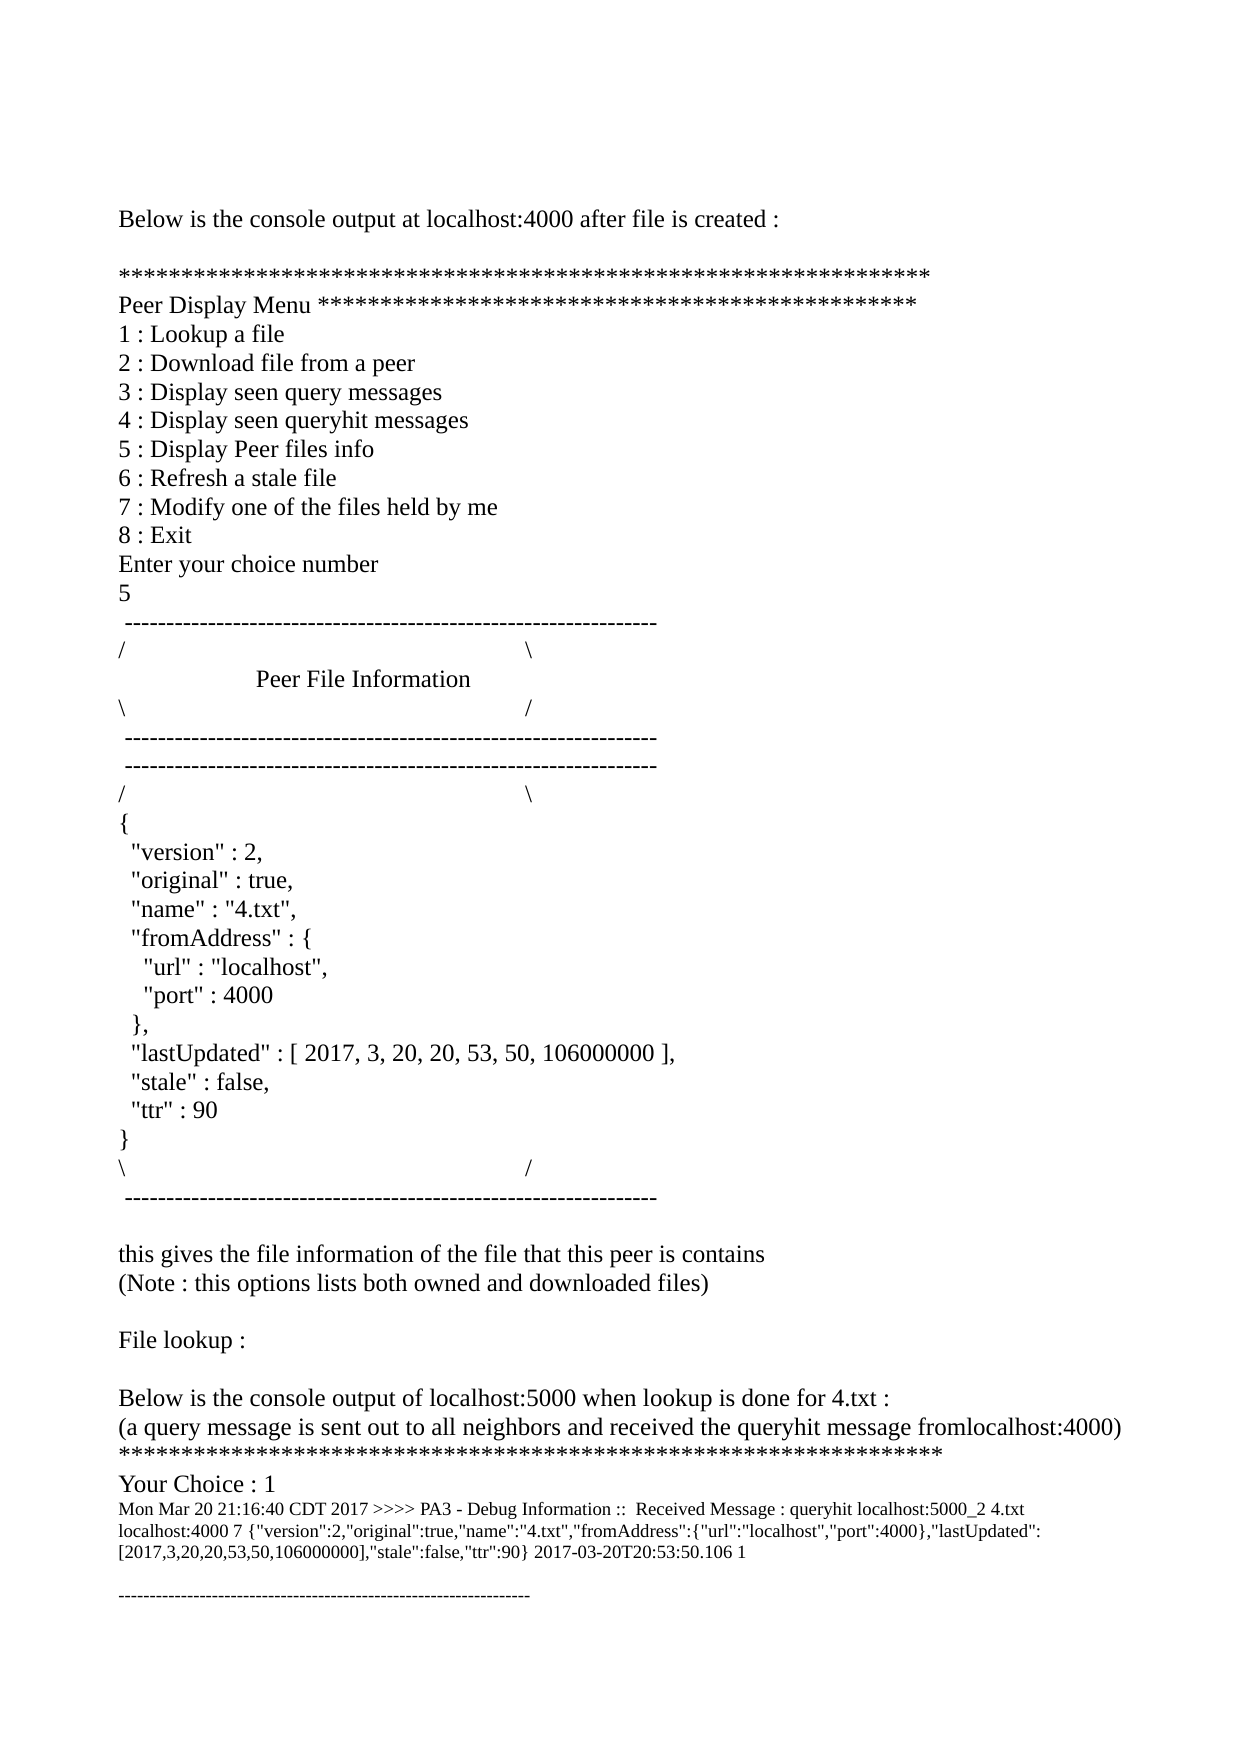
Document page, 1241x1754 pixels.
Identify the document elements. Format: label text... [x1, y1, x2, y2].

text "original" : true, [118, 866, 1122, 894]
text ---------------------------------------------------------------- [118, 722, 1122, 751]
text "lastUpdated" : [ 2017, 3, 20, 20, 53, 50, 106000000 ], [118, 1038, 1122, 1067]
text 3 : Display seen query messages [118, 377, 1122, 406]
text ---------------------------------------------------------------- [118, 751, 1122, 779]
text } [118, 1124, 1122, 1153]
text (a query message is sent out to all neighbors and received the queryhit message fromlocalhost:4000) [118, 1412, 1122, 1441]
text "ttr" : 90 [118, 1096, 1122, 1124]
text 7 : Modify one of the files held by me [118, 492, 1122, 521]
text Peer File Information [118, 664, 1122, 693]
text 1 : Lookup a file [118, 319, 1122, 348]
text Enter your choice number [118, 549, 1122, 578]
text File lookup : [118, 1326, 1122, 1354]
text ****************************************************************** [118, 1441, 1122, 1469]
text 4 : Display seen queryhit messages [118, 406, 1122, 434]
text 8 : Exit [118, 521, 1122, 549]
text / \ [118, 779, 1122, 808]
text (Note : this options lists both owned and downloaded files) [118, 1268, 1122, 1297]
text ---------------------------------------------------------------- [118, 1182, 1122, 1211]
text \ / [118, 693, 1122, 722]
text "fromAddress" : { [118, 923, 1122, 952]
text Peer Display Menu ************************************************ [118, 291, 1122, 319]
text this gives the file information of the file that this peer is contains [118, 1239, 1122, 1268]
text 5 : Display Peer files info [118, 434, 1122, 463]
text { [118, 808, 1122, 837]
text 6 : Refresh a stale file [118, 463, 1122, 492]
text }, [118, 1009, 1122, 1038]
text / \ [118, 636, 1122, 664]
text 2 : Download file from a peer [118, 348, 1122, 377]
text "url" : "localhost", [118, 952, 1122, 981]
text "version" : 2, [118, 837, 1122, 866]
text ---------------------------------------------------------------- [118, 607, 1122, 636]
text ***************************************************************** [118, 262, 1122, 291]
text Below is the console output of localhost:5000 when lookup is done for 4.txt : [118, 1383, 1122, 1412]
text "port" : 4000 [118, 981, 1122, 1009]
text Your Choice : 1 [118, 1469, 1122, 1498]
text "name" : "4.txt", [118, 894, 1122, 923]
text 5 [118, 578, 1122, 607]
text "stale" : false, [118, 1067, 1122, 1096]
text Mon Mar 20 21:16:40 CDT 2017 >>>> PA3 - Debug Information :: Received Message : queryhit localhost:5000_2 4.txt localhost:4000 7 {"version":2,"original":true,"name":"4.txt","fromAddress":{"url":"localhost","port":4000},"lastUpdated":[2017,3,20,20,53,50,106000000],"stale":false,"ttr":90} 2017-03-20T20:53:50.106 1 [118, 1498, 1122, 1563]
text Below is the console output at localhost:4000 after file is created : [118, 204, 1122, 233]
text \ / [118, 1153, 1122, 1182]
text ------------------------------------------------------------------ [118, 1584, 1122, 1606]
